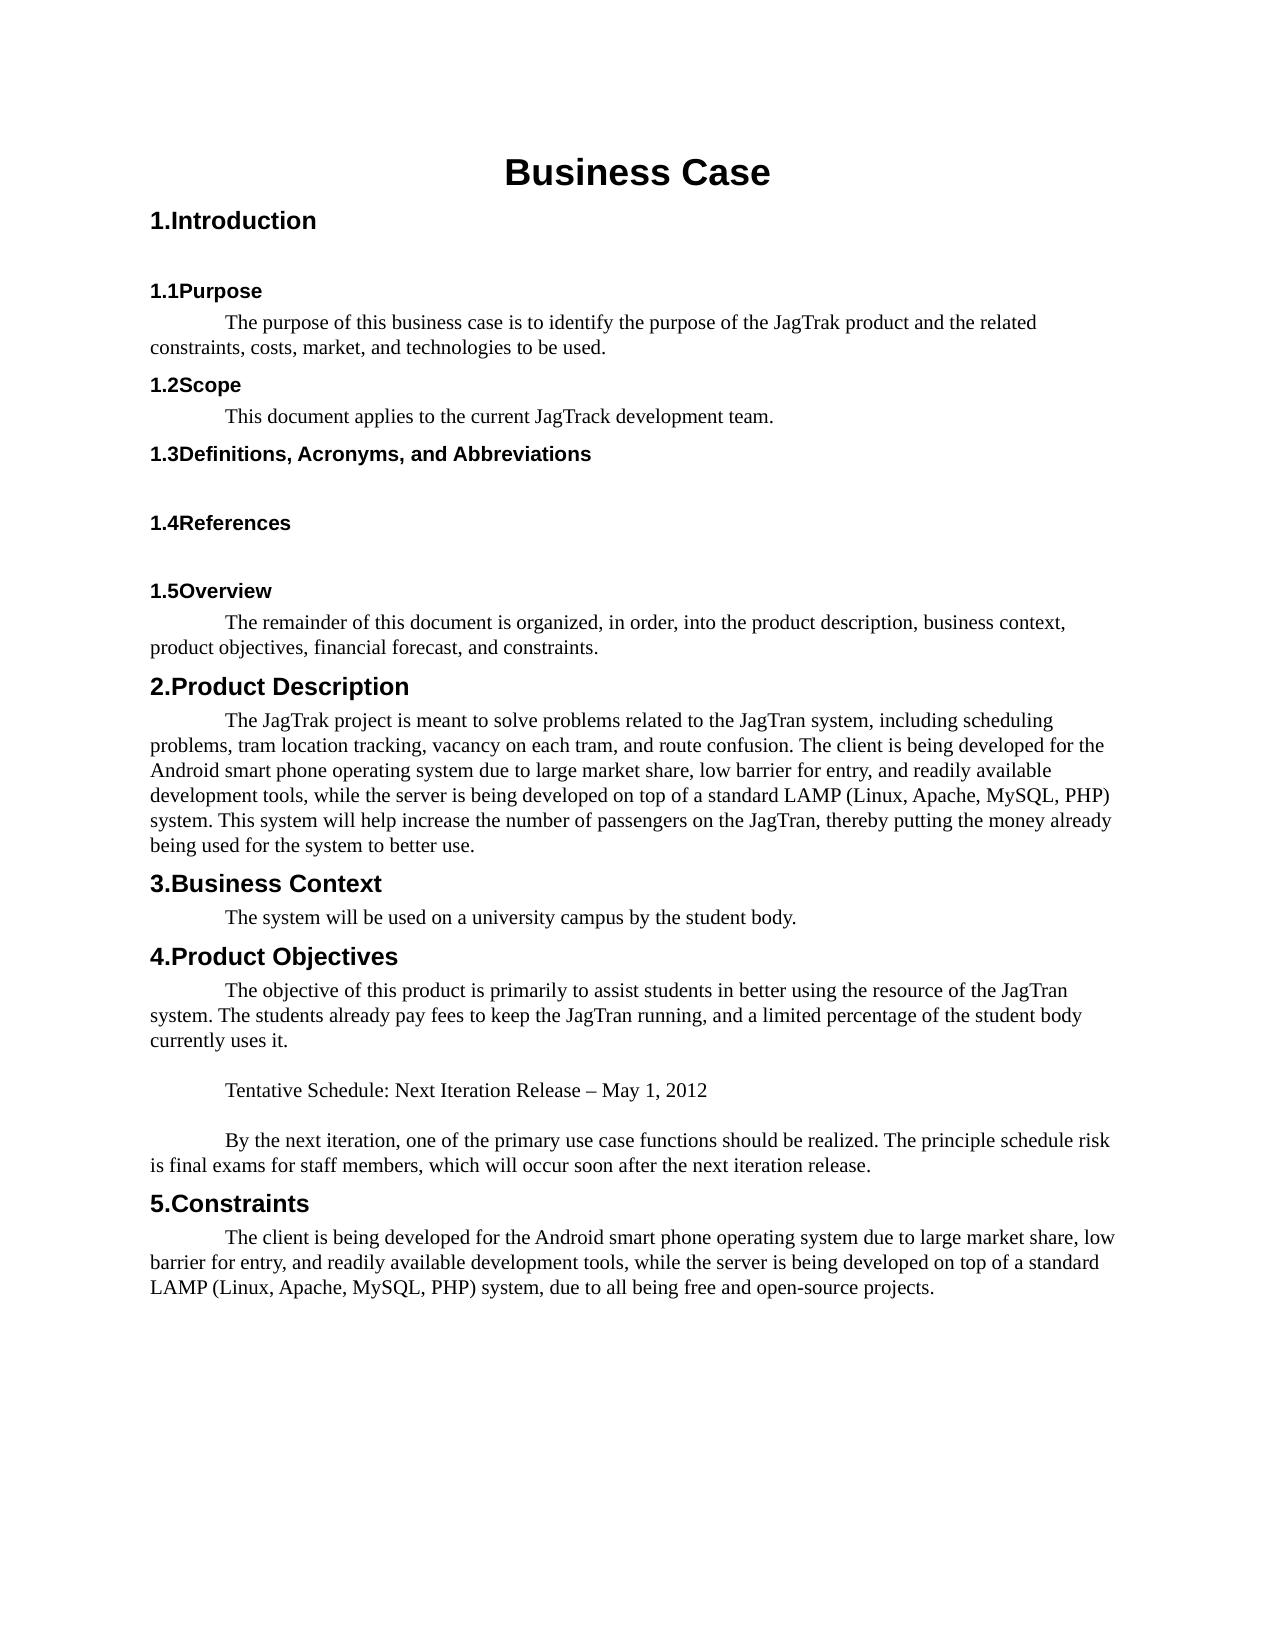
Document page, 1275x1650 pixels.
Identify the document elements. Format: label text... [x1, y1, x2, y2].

subtitle Purpose [150, 278, 1125, 303]
subtitle Definitions, Acronyms, and Abbreviations [150, 441, 1125, 466]
text The client is being developed for the Android smart phone operating system due to large market share, low barrier for entry, and readily available development tools, while the server is being developed on top of a standard LAMP (Linux, Apache, MySQL, PHP) system, due to all being free and open-source projects. [150, 1224, 1125, 1299]
text The objective of this product is primarily to assist students in better using the resource of the JagTran system. The students already pay fees to keep the JagTran running, and a limited percentage of the student body currently uses it. [150, 977, 1125, 1077]
subtitle Introduction [150, 206, 1125, 234]
subtitle Scope [150, 372, 1125, 397]
subtitle References [150, 509, 1125, 534]
text The remainder of this document is organized, in order, into the product description, business context, product objectives, financial forecast, and constraints. [150, 609, 1125, 659]
subtitle Constraints [150, 1189, 1125, 1218]
text This document applies to the current JagTrack development team. [225, 403, 1125, 428]
text By the next iteration, one of the primary use case functions should be realized. The principle schedule risk is final exams for staff members, which will occur soon after the next iteration release. [150, 1127, 1125, 1177]
text Tentative Schedule: Next Iteration Release – May 1, 2012 [150, 1077, 1125, 1102]
text The purpose of this business case is to identify the purpose of the JagTrak product and the related constraints, costs, market, and technologies to be used. [150, 309, 1125, 359]
title Business Case [150, 150, 1125, 193]
subtitle Product Objectives [150, 942, 1125, 971]
text The JagTrak project is meant to solve problems related to the JagTran system, including scheduling problems, tram location tracking, vacancy on each tram, and route confusion. The client is being developed for the Android smart phone operating system due to large market share, low barrier for entry, and readily available development tools, while the server is being developed on top of a standard LAMP (Linux, Apache, MySQL, PHP) system. This system will help increase the number of passengers on the JagTran, thereby putting the money already being used for the system to better use. [150, 707, 1125, 857]
subtitle Overview [150, 578, 1125, 603]
text The system will be used on a university campus by the student body. [150, 904, 1125, 929]
subtitle Product Description [150, 672, 1125, 701]
subtitle Business Context [150, 869, 1125, 898]
